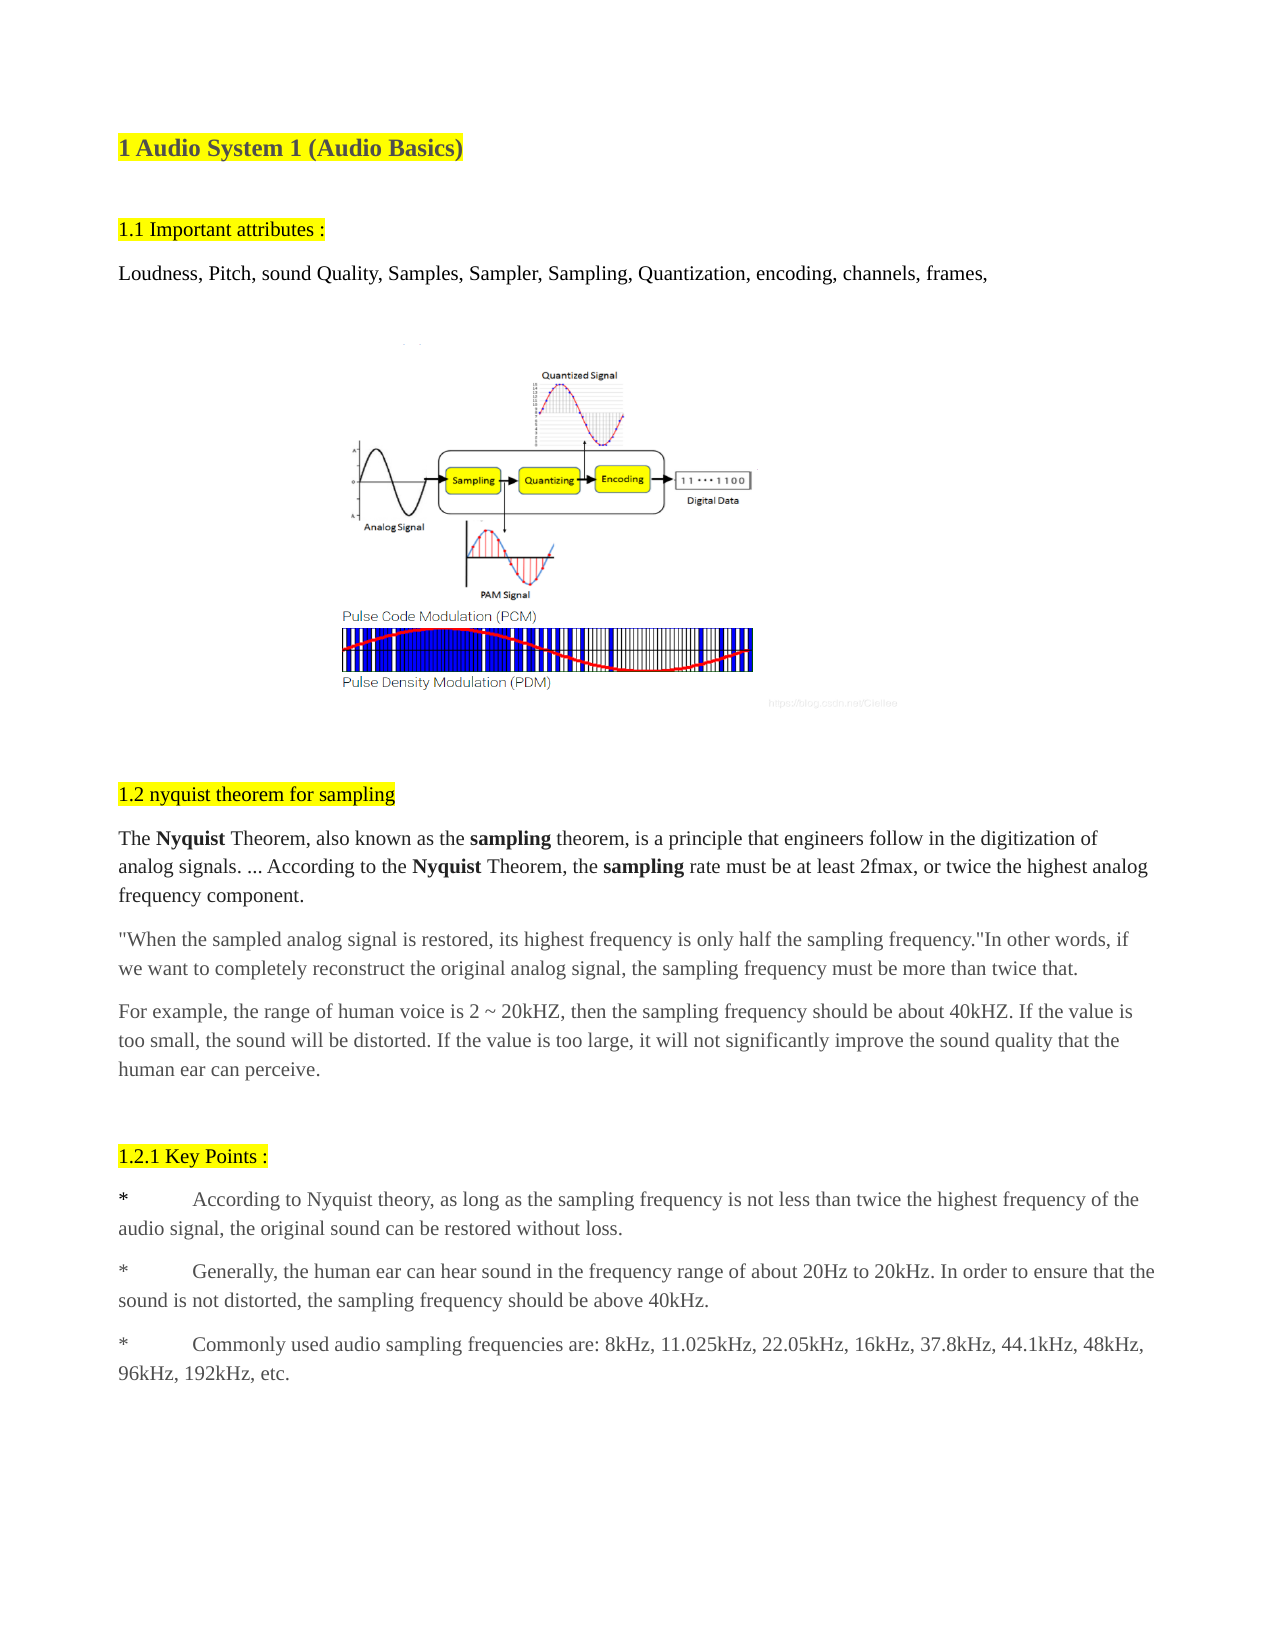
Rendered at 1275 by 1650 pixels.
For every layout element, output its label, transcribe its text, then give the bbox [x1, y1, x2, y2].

text For example, the range of human voice is 2 ~ 20kHZ, then the sampling frequency should be about 40kHZ. If the value is too small, the sound will be distorted. If the value is too large, it will not significantly improve the sound quality that the human ear can perceive. [118, 999, 1157, 1081]
text "When the sampled analog signal is restored, its highest frequency is only half the sampling frequency."In other words, if we want to completely reconstruct the original analog signal, the sampling frequency must be more than twice that. [118, 927, 1157, 979]
text 1.2 nyquist theorem for sampling [118, 782, 1157, 806]
text 1.2.1 Key Points : [118, 1143, 1157, 1168]
text * Commonly used audio sampling frequencies are: 8kHz, 11.025kHz, 22.05kHz, 16kHz, 37.8kHz, 44.1kHz, 48kHz, 96kHz, 192kHz, etc. [118, 1332, 1157, 1384]
picture [211, 344, 903, 714]
text 1.1 Important attributes : [118, 217, 1157, 241]
text The Nyquist Theorem, also known as the sampling theorem, is a principle that engineers follow in the digitization of analog signals. ... According to the Nyquist Theorem, the sampling rate must be at least 2fmax, or twice the highest analog frequency component. [118, 826, 1157, 907]
text * Generally, the human ear can hear sound in the frequency range of about 20Hz to 20kHz. In order to ensure that the sound is not distorted, the sampling frequency should be above 40kHz. [118, 1259, 1157, 1312]
subtitle 1 Audio System 1 (Audio Basics) [118, 133, 1157, 161]
text * According to Nyquist theory, as long as the sampling frequency is not less than twice the highest frequency of the audio signal, the original sound can be restored without loss. [118, 1187, 1157, 1240]
text Loudness, Pitch, sound Quality, Samples, Sampler, Sampling, Quantization, encoding, channels, frames, [118, 261, 1157, 285]
